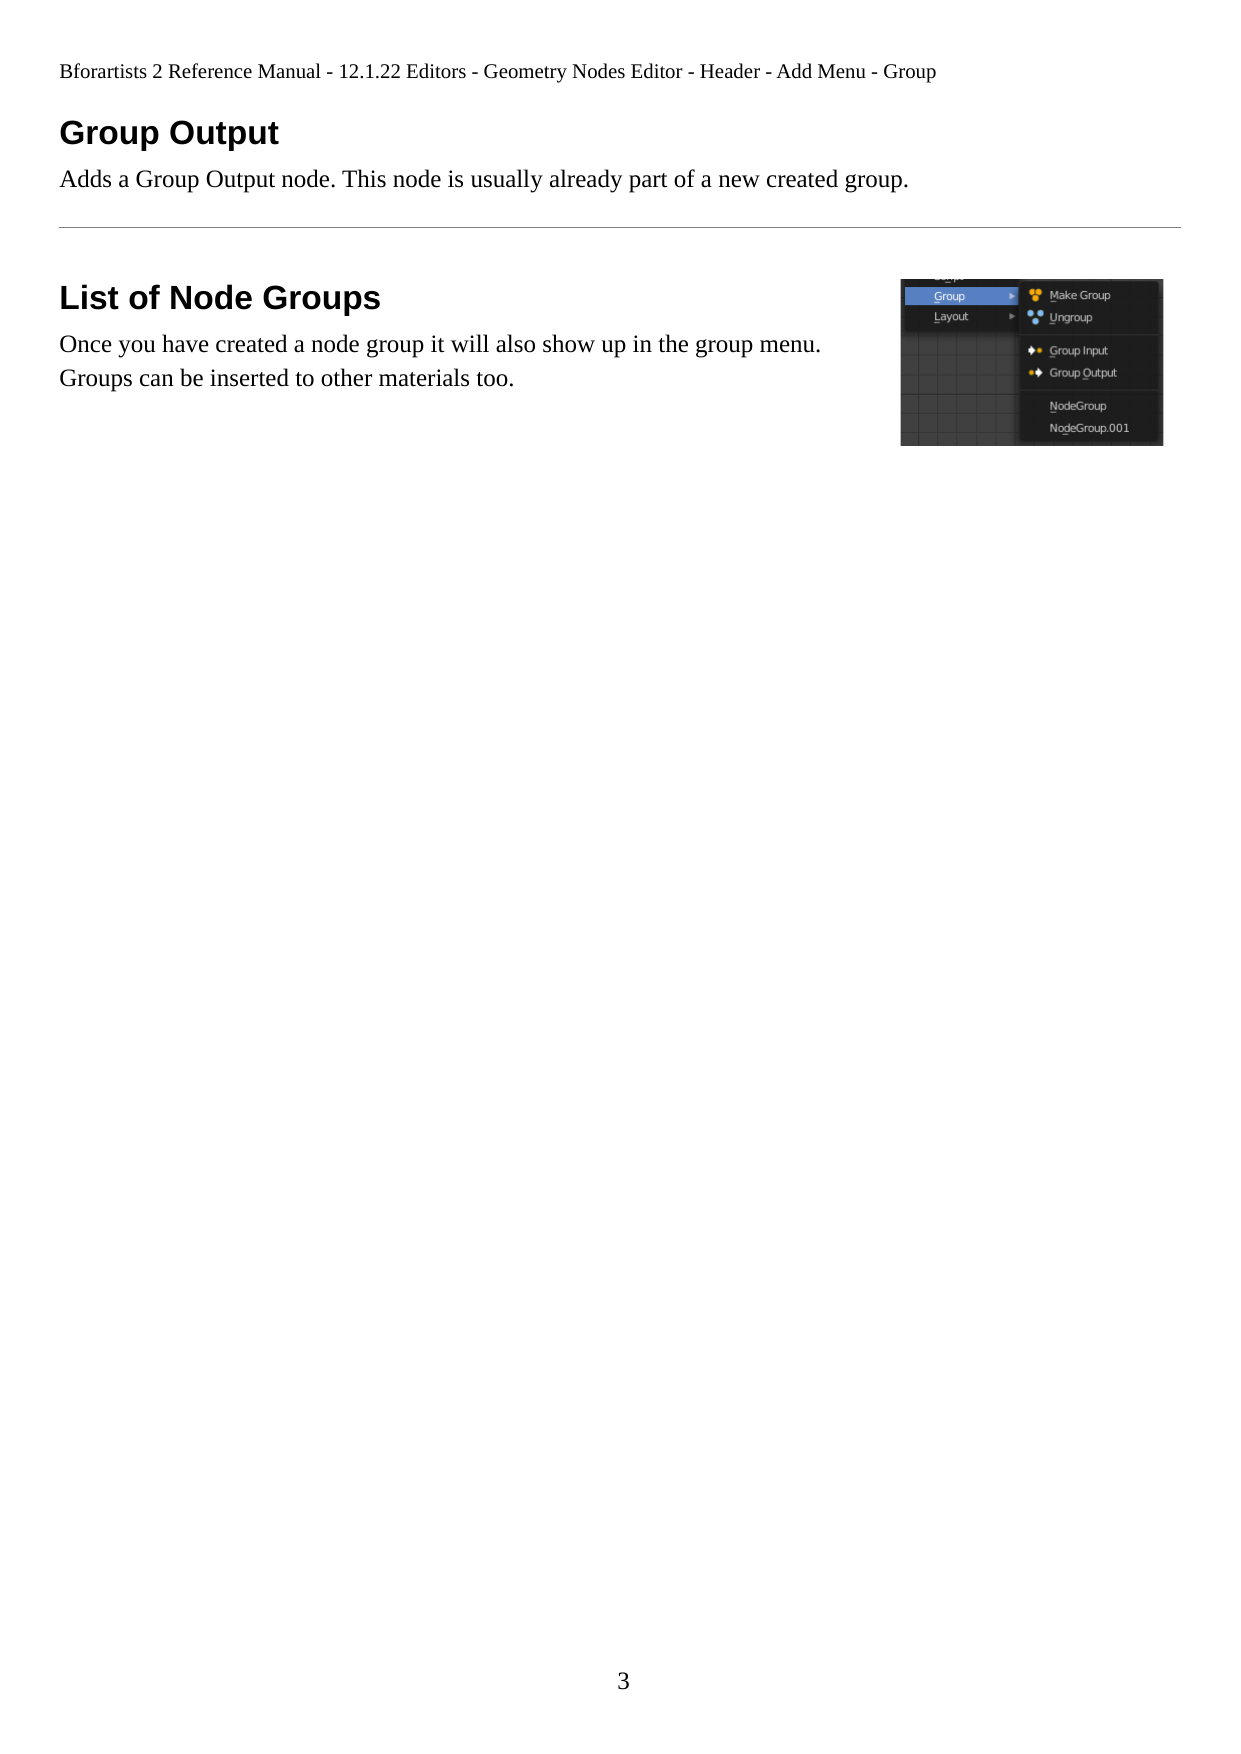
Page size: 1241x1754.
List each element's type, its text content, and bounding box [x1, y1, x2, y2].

subtitle List of Node Groups [59, 278, 1181, 316]
text Once you have created a node group it will also show up in the group menu. Groups can be inserted to other materials too. [59, 329, 900, 392]
picture [900, 279, 1164, 446]
text Adds a Group Output node. This node is usually already part of a new created group. [59, 164, 1181, 192]
subtitle Group Output [59, 113, 1181, 151]
